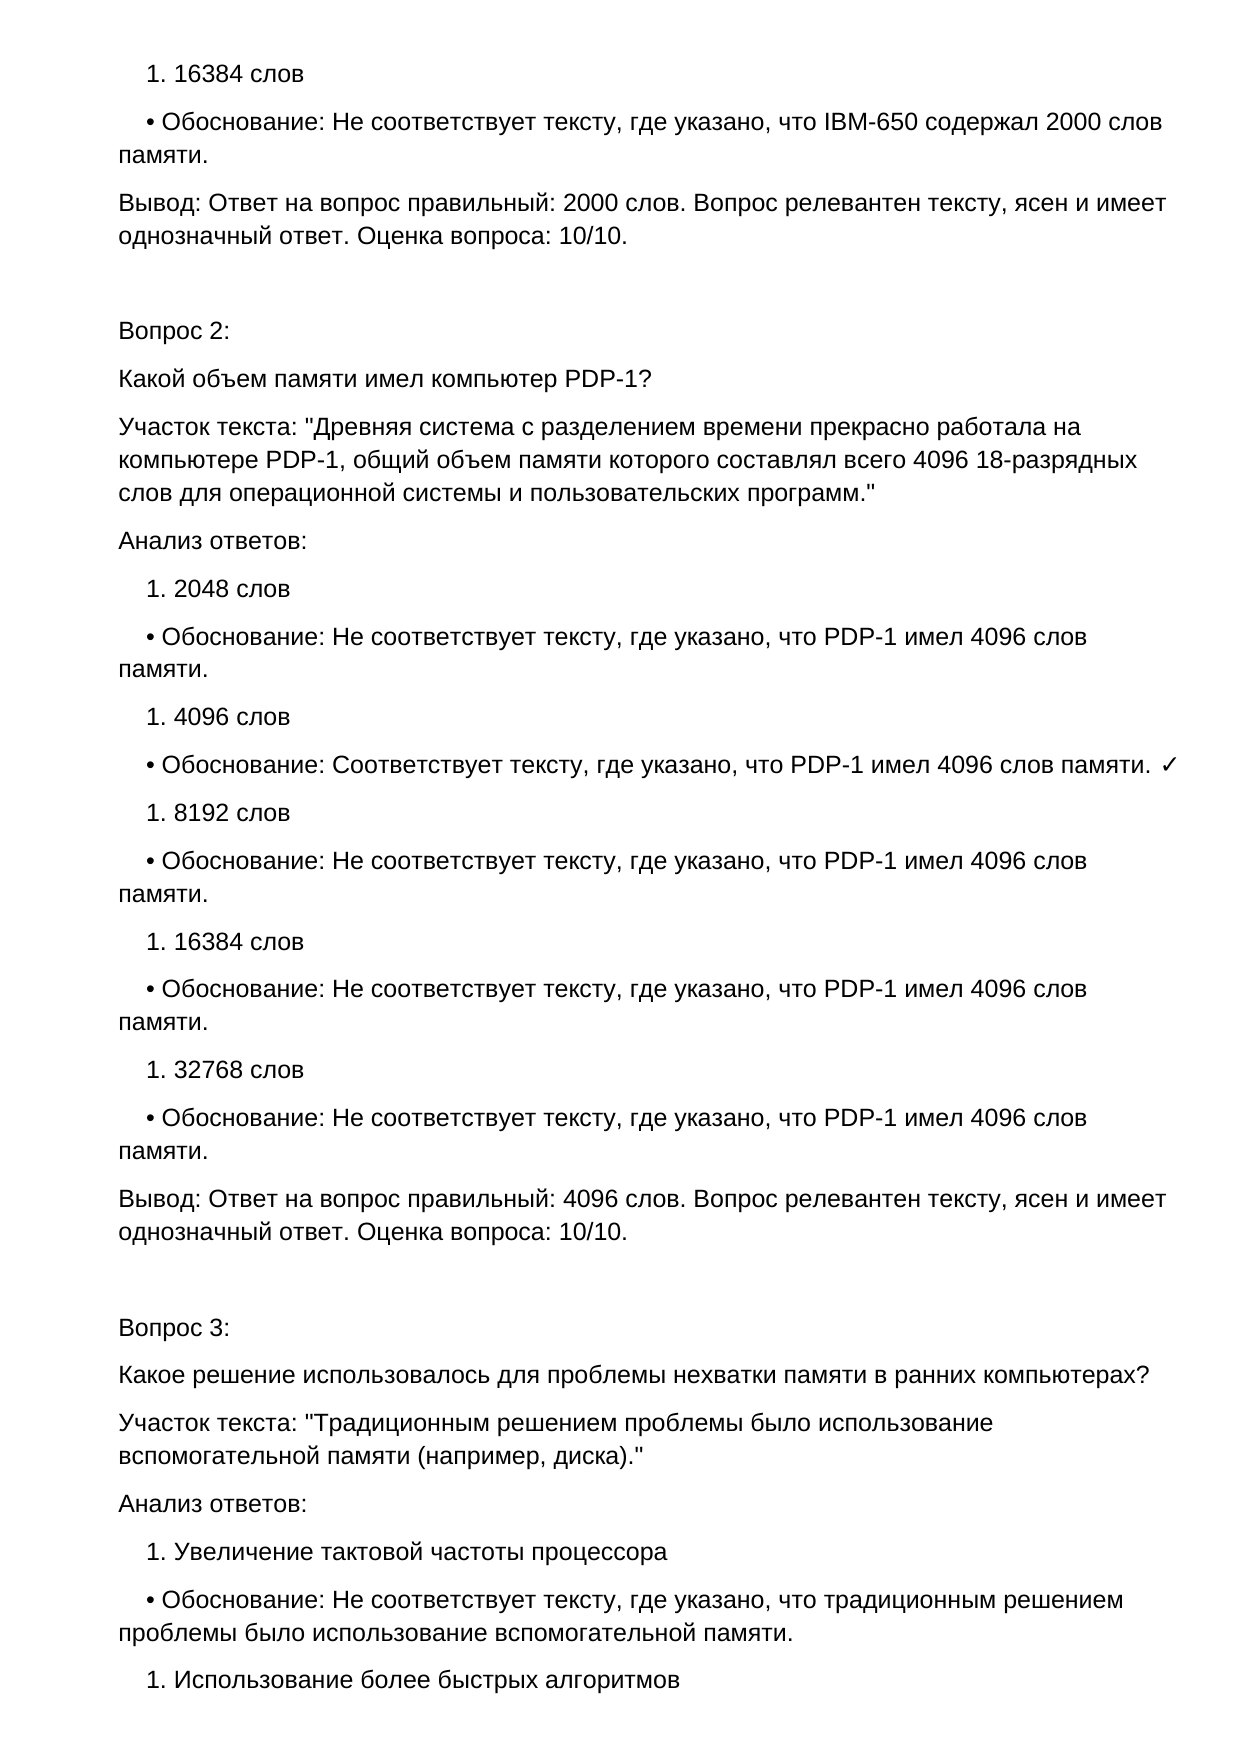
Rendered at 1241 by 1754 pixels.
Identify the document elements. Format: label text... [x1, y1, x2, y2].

text • Обоснование: Не соответствует тексту, где указано, что PDP-1 имел 4096 слов памяти. [118, 846, 1181, 907]
text Какой объем памяти имел компьютер PDP-1? [118, 364, 1181, 393]
text Участок текста: "Древняя система с разделением времени прекрасно работала на компьютере PDP-1, общий объем памяти которого составлял всего 4096 18-разрядных слов для операционной системы и пользовательских программ." [118, 412, 1181, 507]
text 1. Использование более быстрых алгоритмов [118, 1665, 1181, 1694]
text Участок текста: "Традиционным решением проблемы было использование вспомогательной памяти (например, диска)." [118, 1408, 1181, 1470]
text 1. Увеличение тактовой частоты процессора [118, 1537, 1181, 1566]
text 1. 16384 слов [118, 927, 1181, 955]
text 1. 2048 слов [118, 574, 1181, 602]
text • Обоснование: Не соответствует тексту, где указано, что PDP-1 имел 4096 слов памяти. [118, 621, 1181, 683]
text • Обоснование: Не соответствует тексту, где указано, что IBM-650 содержал 2000 слов памяти. [118, 107, 1181, 169]
text Анализ ответов: [118, 526, 1181, 554]
text 1. 8192 слов [118, 798, 1181, 827]
text 1. 4096 слов [118, 702, 1181, 731]
text • Обоснование: Не соответствует тексту, где указано, что PDP-1 имел 4096 слов памяти. [118, 1103, 1181, 1165]
text • Обоснование: Не соответствует тексту, где указано, что традиционным решением проблемы было использование вспомогательной памяти. [118, 1584, 1181, 1646]
text 1. 16384 слов [118, 59, 1181, 88]
text Какое решение использовалось для проблемы нехватки памяти в ранних компьютерах? [118, 1360, 1181, 1389]
text 1. 32768 слов [118, 1055, 1181, 1084]
text Вывод: Ответ на вопрос правильный: 4096 слов. Вопрос релевантен тексту, ясен и имеет однозначный ответ. Оценка вопроса: 10/10. [118, 1184, 1181, 1246]
text Вывод: Ответ на вопрос правильный: 2000 слов. Вопрос релевантен тексту, ясен и имеет однозначный ответ. Оценка вопроса: 10/10. [118, 188, 1181, 249]
text Анализ ответов: [118, 1489, 1181, 1518]
text Вопрос 2: [118, 316, 1181, 345]
text • Обоснование: Соответствует тексту, где указано, что PDP-1 имел 4096 слов памяти. ✓ [118, 750, 1181, 779]
text Вопрос 3: [118, 1312, 1181, 1341]
text • Обоснование: Не соответствует тексту, где указано, что PDP-1 имел 4096 слов памяти. [118, 974, 1181, 1036]
